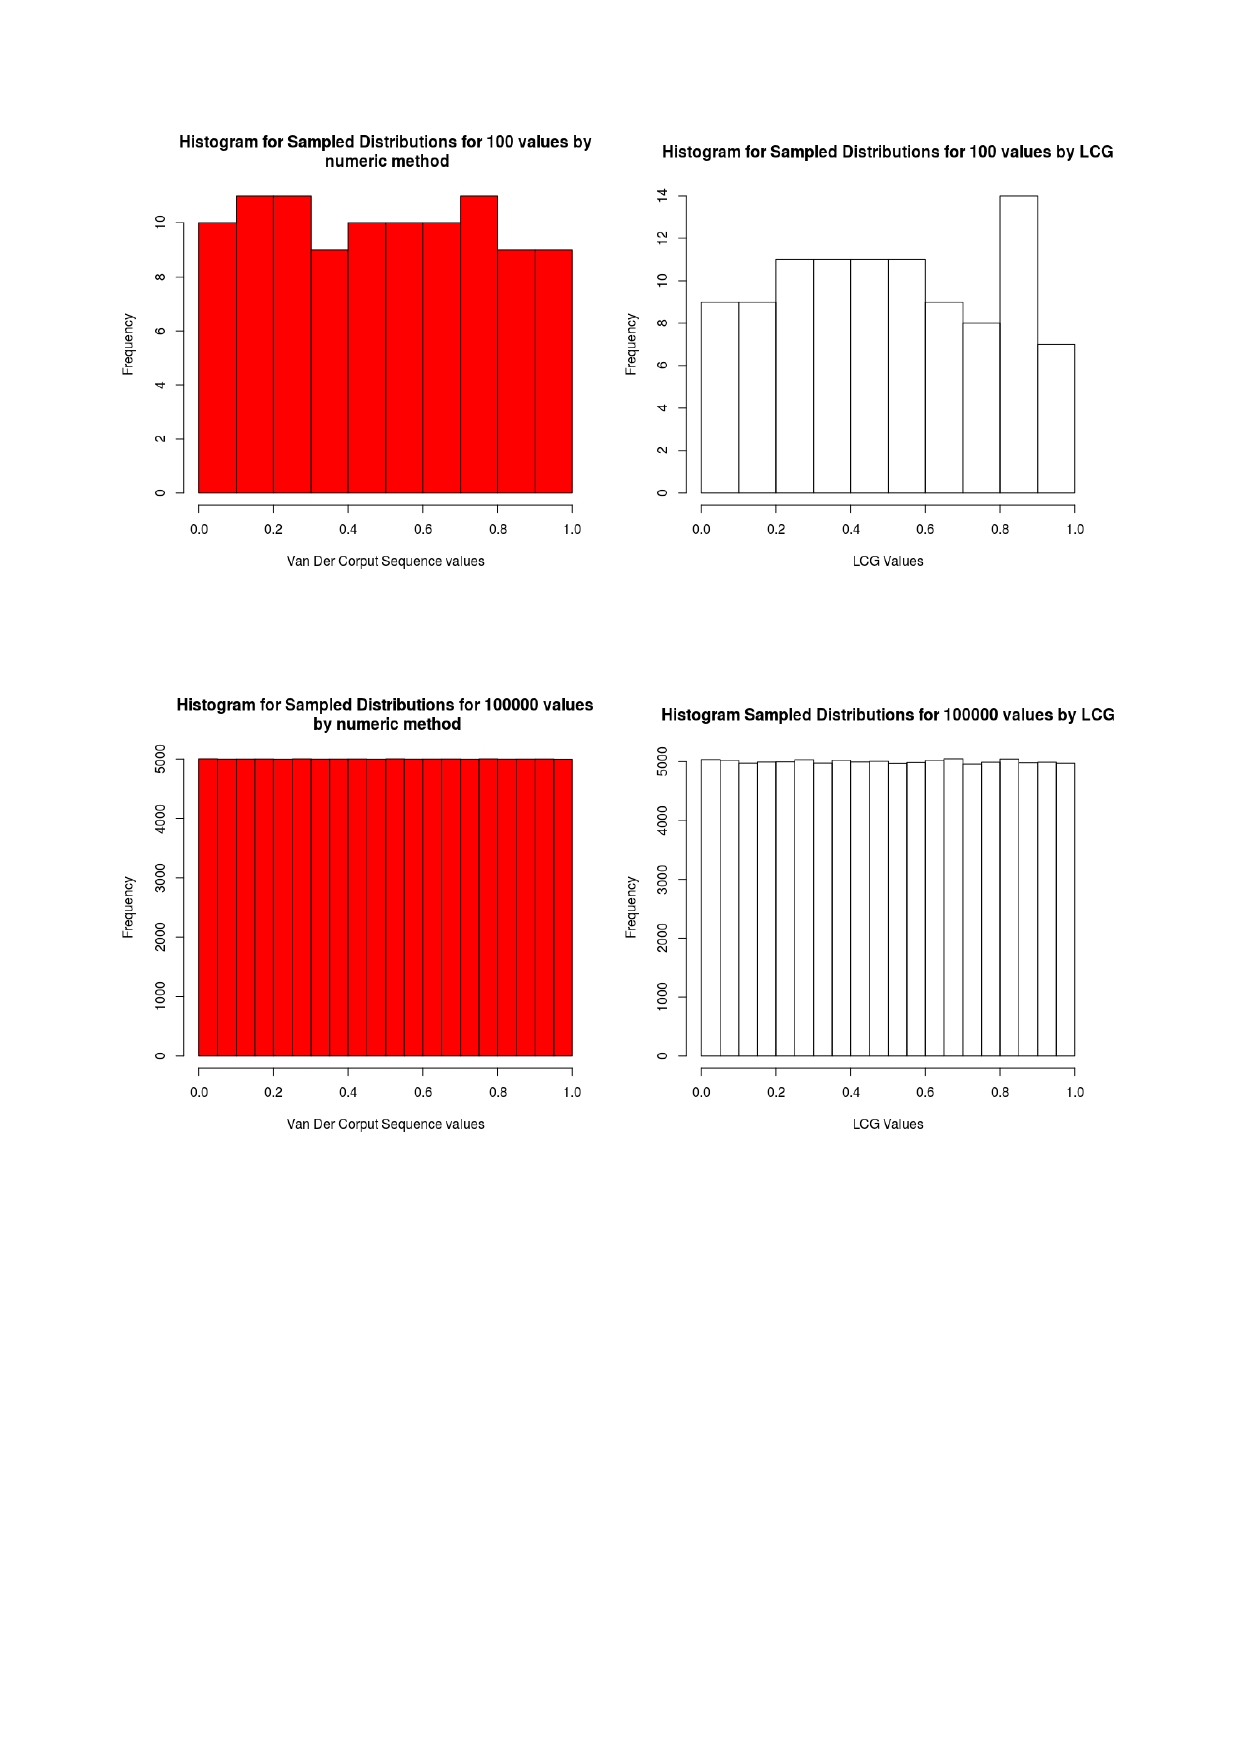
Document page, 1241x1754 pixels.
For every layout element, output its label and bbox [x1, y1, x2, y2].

picture [118, 118, 1123, 586]
picture [118, 681, 1123, 1149]
